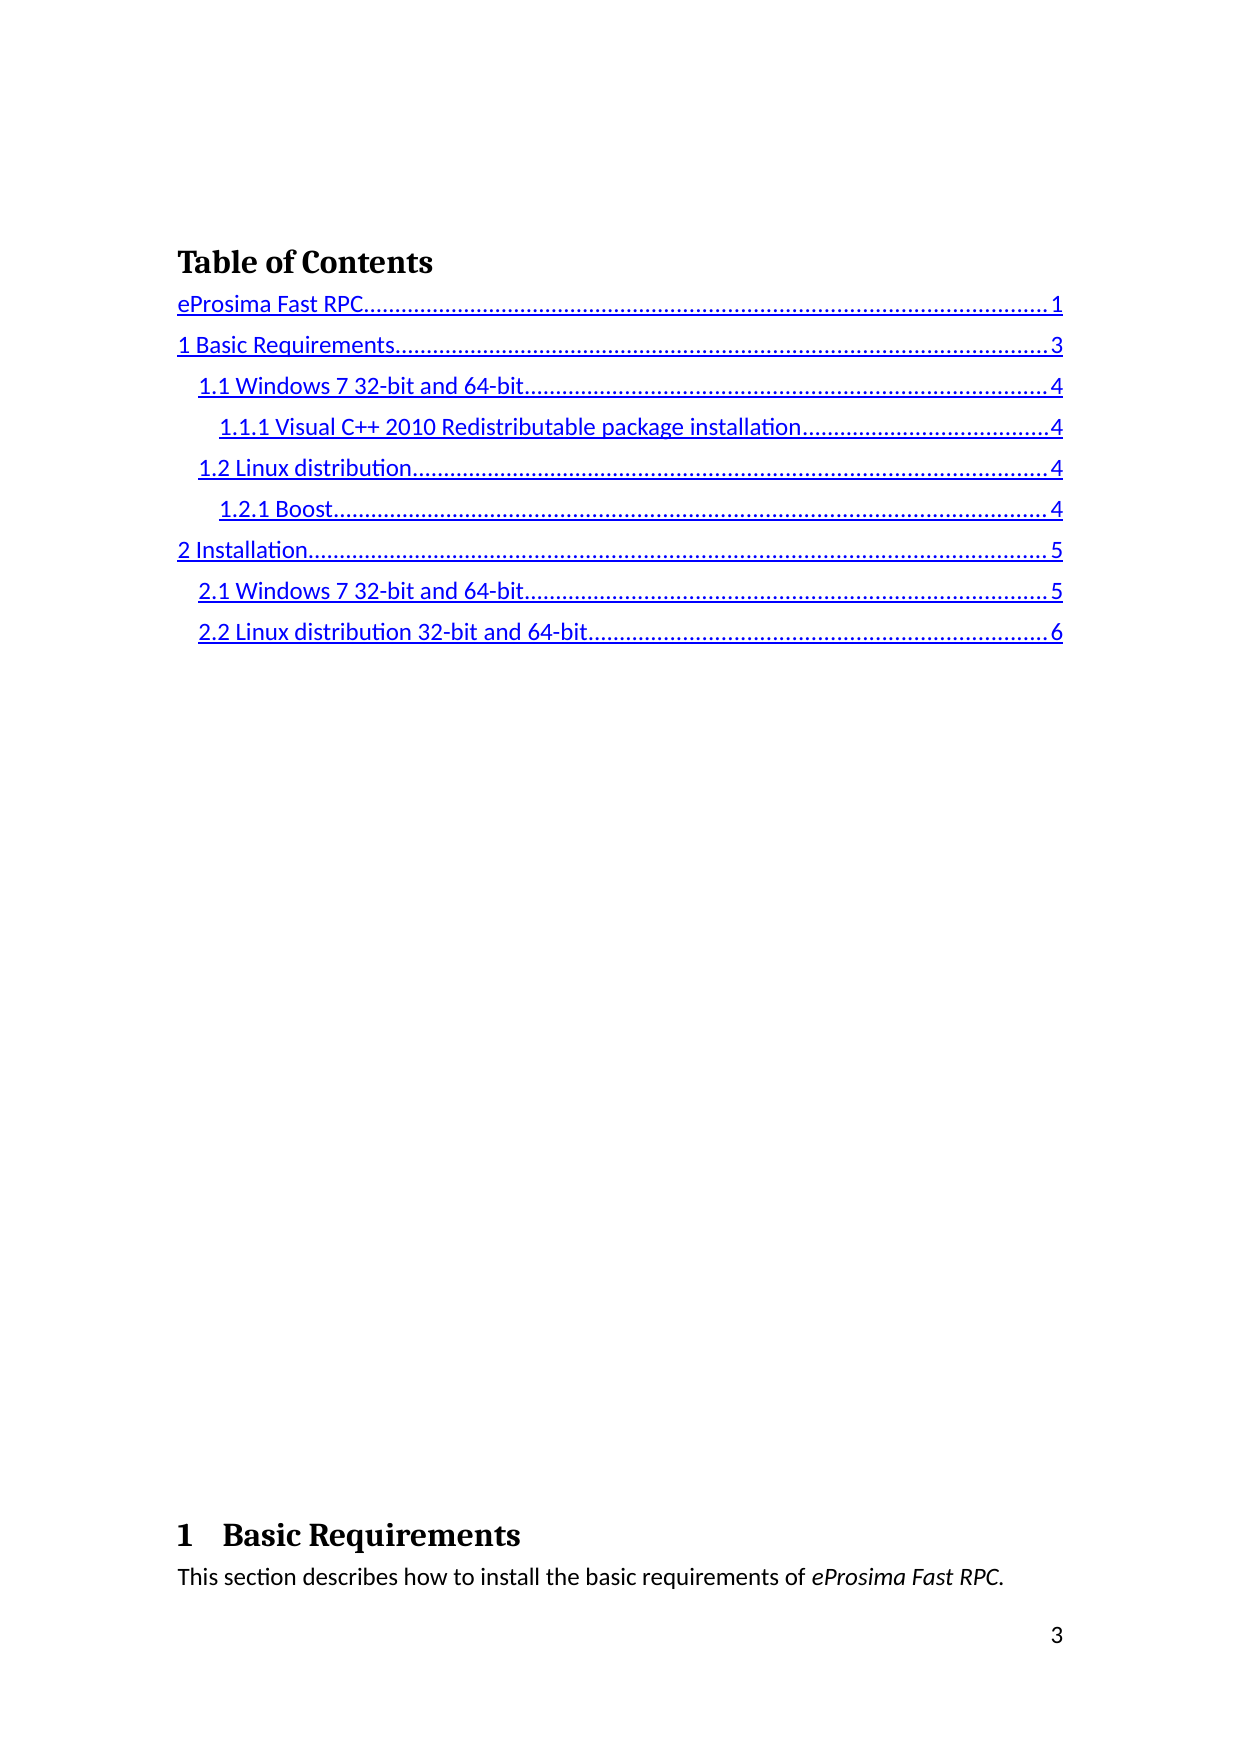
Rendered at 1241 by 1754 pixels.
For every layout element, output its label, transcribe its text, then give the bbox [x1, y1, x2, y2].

text 1 Basic Requirements 3 [177, 329, 1063, 355]
subtitle Table of Contents [177, 244, 1063, 282]
text eProsima Fast RPC 1 [177, 288, 1063, 314]
text 2.1 Windows 7 32-bit and 64-bit 5 [198, 575, 1063, 601]
text 1.2.1 Boost 4 [219, 493, 1063, 519]
subtitle Basic Requirements [177, 1516, 1063, 1554]
text 1.1 Windows 7 32-bit and 64-bit 4 [198, 370, 1063, 396]
text 1.2 Linux distribution 4 [198, 452, 1063, 478]
text 1.1.1 Visual C++ 2010 Redistributable package installation 4 [219, 411, 1063, 437]
text This section describes how to install the basic requirements of eProsima Fast RPC. [177, 1561, 1063, 1591]
text 2.2 Linux distribution 32-bit and 64-bit 6 [198, 616, 1063, 642]
text 2 Installation 5 [177, 534, 1063, 560]
